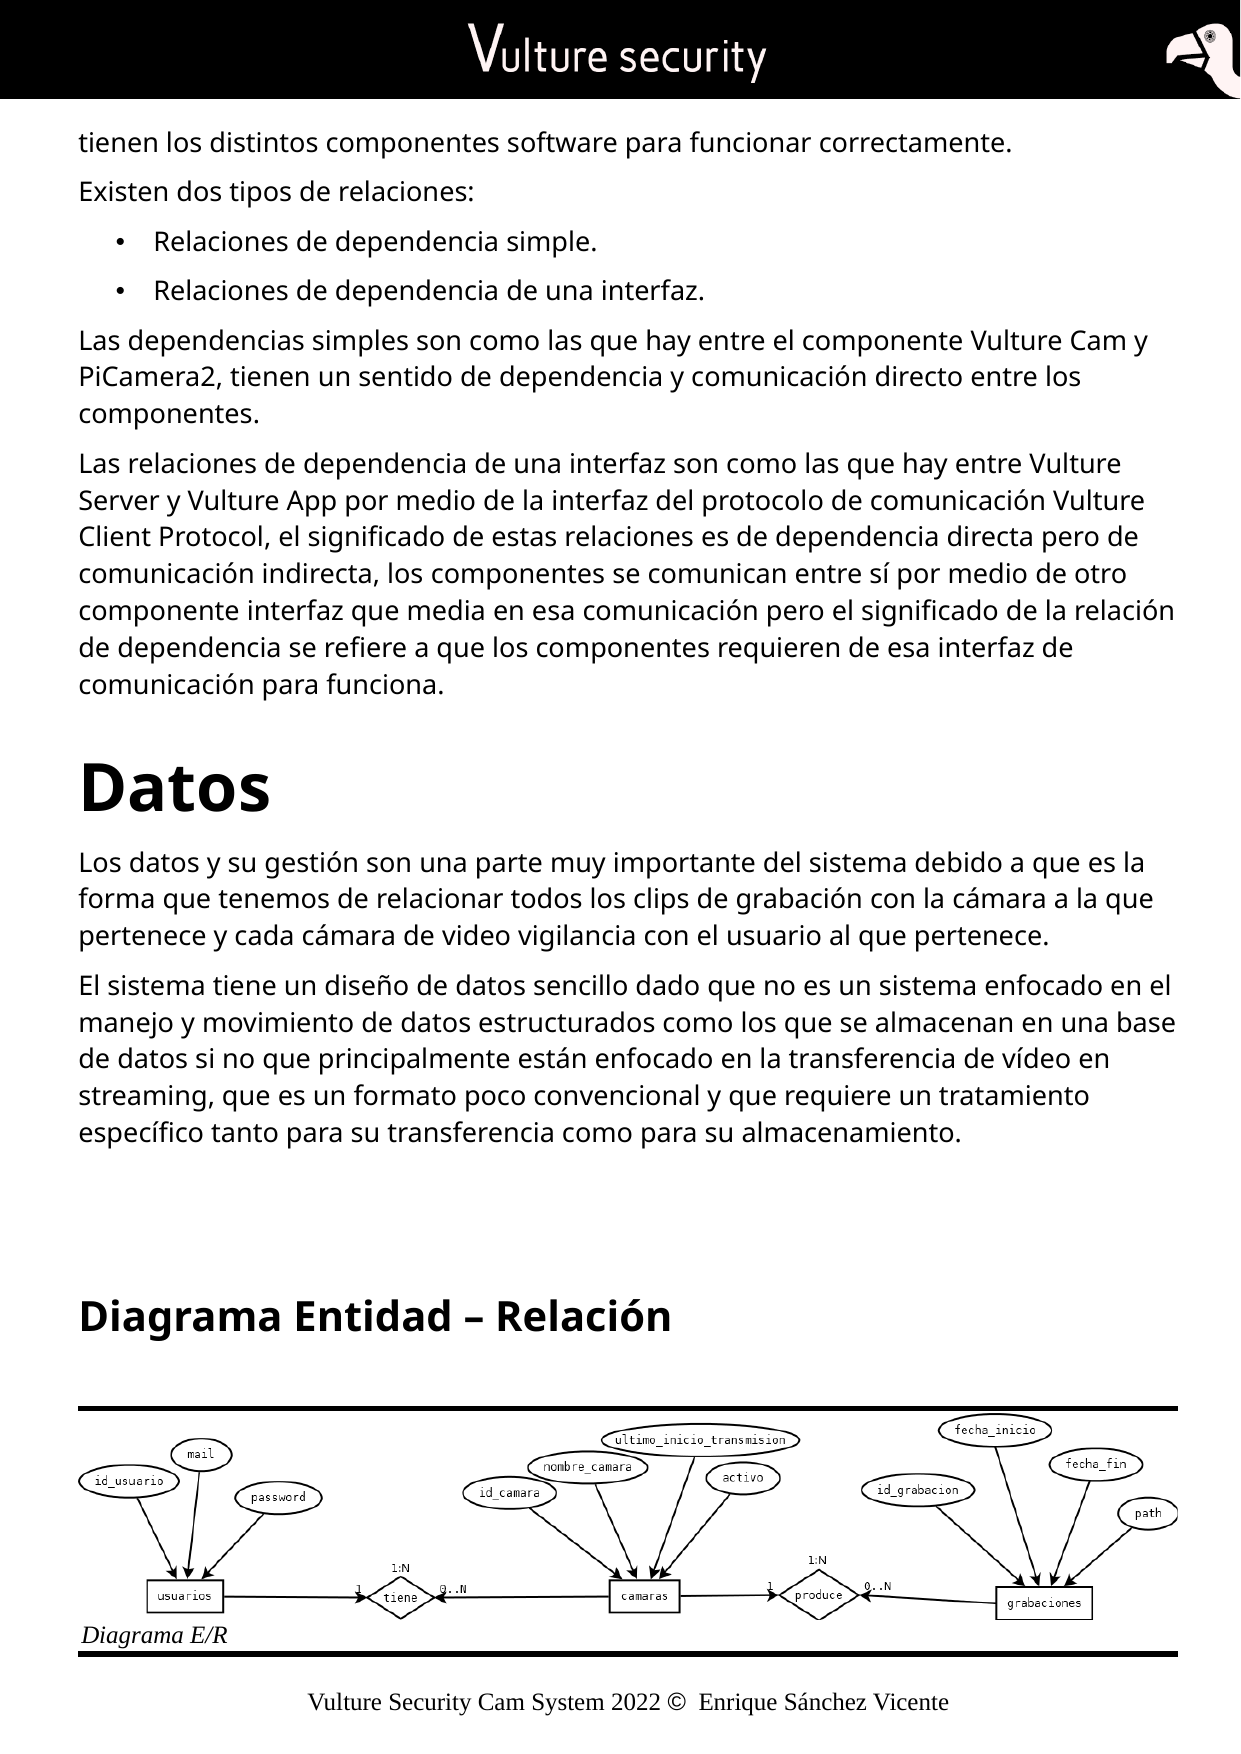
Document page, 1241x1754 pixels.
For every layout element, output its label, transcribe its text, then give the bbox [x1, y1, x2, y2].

text Las relaciones de dependencia de una interfaz son como las que hay entre Vulture Server y Vulture App por medio de la interfaz del protocolo de comunicación Vulture Client Protocol, el significado de estas relaciones es de dependencia directa pero de comunicación indirecta, los componentes se comunican entre sí por medio de otro componente interfaz que media en esa comunicación pero el significado de la relación de dependencia se refiere a que los componentes requieren de esa interfaz de comunicación para funciona. [78, 444, 1178, 702]
text Los datos y su gestión son una parte muy importante del sistema debido a que es la forma que tenemos de relacionar todos los clips de grabación con la cámara a la que pertenece y cada cámara de video vigilancia con el usuario al que pertenece. [78, 843, 1178, 954]
text Las dependencias simples son como las que hay entre el componente Vulture Cam y PiCamera2, tienen un sentido de dependencia y comunicación directo entre los componentes. [78, 321, 1178, 432]
subtitle Diagrama Entidad – Relación [78, 1287, 1178, 1344]
text tienen los distintos componentes software para funcionar correctamente. [78, 123, 1178, 160]
list Relaciones de dependencia simple. [116, 222, 1178, 259]
list Relaciones de dependencia de una interfaz. [116, 272, 1178, 308]
text Diagrama E/R [81, 1620, 1175, 1648]
text Existen dos tipos de relaciones: [78, 173, 1178, 210]
picture [0, 0, 1241, 99]
text El sistema tiene un diseño de datos sencillo dado que no es un sistema enfocado en el manejo y movimiento de datos estructurados como los que se almacenan en una base de datos si no que principalmente están enfocado en la transferencia de vídeo en streaming, que es un formato poco convencional y que requiere un tratamiento específico tanto para su transferencia como para su almacenamiento. [78, 966, 1178, 1151]
subtitle Datos [78, 740, 1178, 831]
picture [78, 1413, 1178, 1620]
